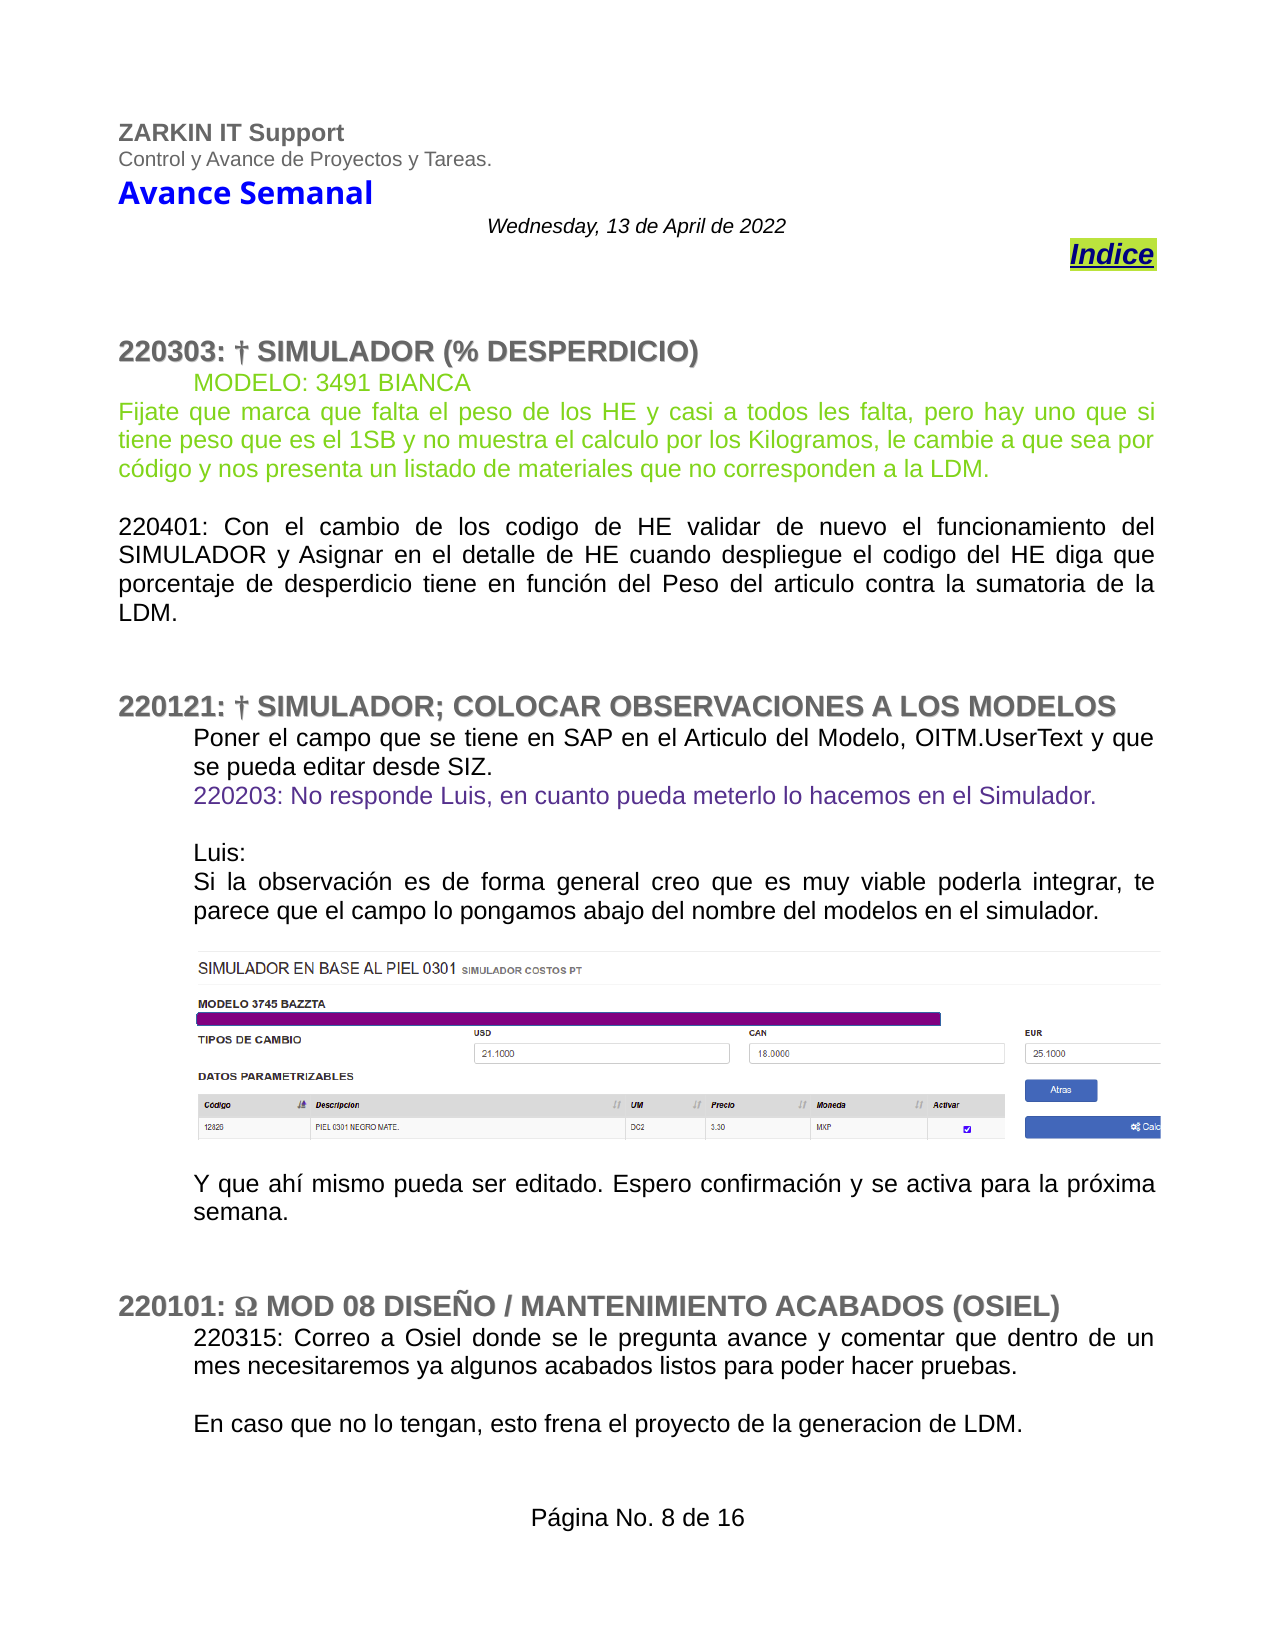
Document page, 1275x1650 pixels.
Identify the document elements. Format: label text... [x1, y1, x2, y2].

text 220401: Con el cambio de los codigo de HE validar de nuevo el funcionamiento del SIMULADOR y Asignar en el detalle de HE cuando despliegue el codigo del HE diga que porcentaje de desperdicio tiene en función del Peso del articulo contra la sumatoria de la LDM. [118, 512, 1157, 627]
text Poner el campo que se tiene en SAP en el Articulo del Modelo, OITM.UserText y que se pueda editar desde SIZ. [193, 723, 1157, 781]
text Si la observación es de forma general creo que es muy viable poderla integrar, te parece que el campo lo pongamos abajo del nombre del modelos en el simulador. [193, 867, 1157, 924]
subtitle 220121: † SIMULADOR; COLOCAR OBSERVACIONES A LOS MODELOS [118, 689, 1157, 723]
text En caso que no lo tengan, esto frena el proyecto de la generacion de LDM. [193, 1409, 1157, 1437]
subtitle 220101: Ω MOD 08 DISEÑO / MANTENIMIENTO ACABADOS (OSIEL) [118, 1289, 1157, 1322]
text Fijate que marca que falta el peso de los HE y casi a todos les falta, pero hay uno que si tiene peso que es el 1SB y no muestra el calculo por los Kilogramos, le cambie a que sea por código y nos presenta un listado de materiales que no corresponden a la LDM. [118, 397, 1157, 483]
picture [197, 943, 1161, 1140]
text 220315: Correo a Osiel donde se le pregunta avance y comentar que dentro de un mes necesitaremos ya algunos acabados listos para poder hacer pruebas. [193, 1322, 1157, 1380]
subtitle 220303: † SIMULADOR (% DESPERDICIO) [118, 334, 1157, 368]
text Y que ahí mismo pueda ser editado. Espero confirmación y se activa para la próxima semana. [193, 1169, 1157, 1226]
text MODELO: 3491 BIANCA [193, 368, 1157, 397]
text 220203: No responde Luis, en cuanto pueda meterlo lo hacemos en el Simulador. [193, 781, 1157, 809]
text Luis: [193, 838, 1157, 867]
